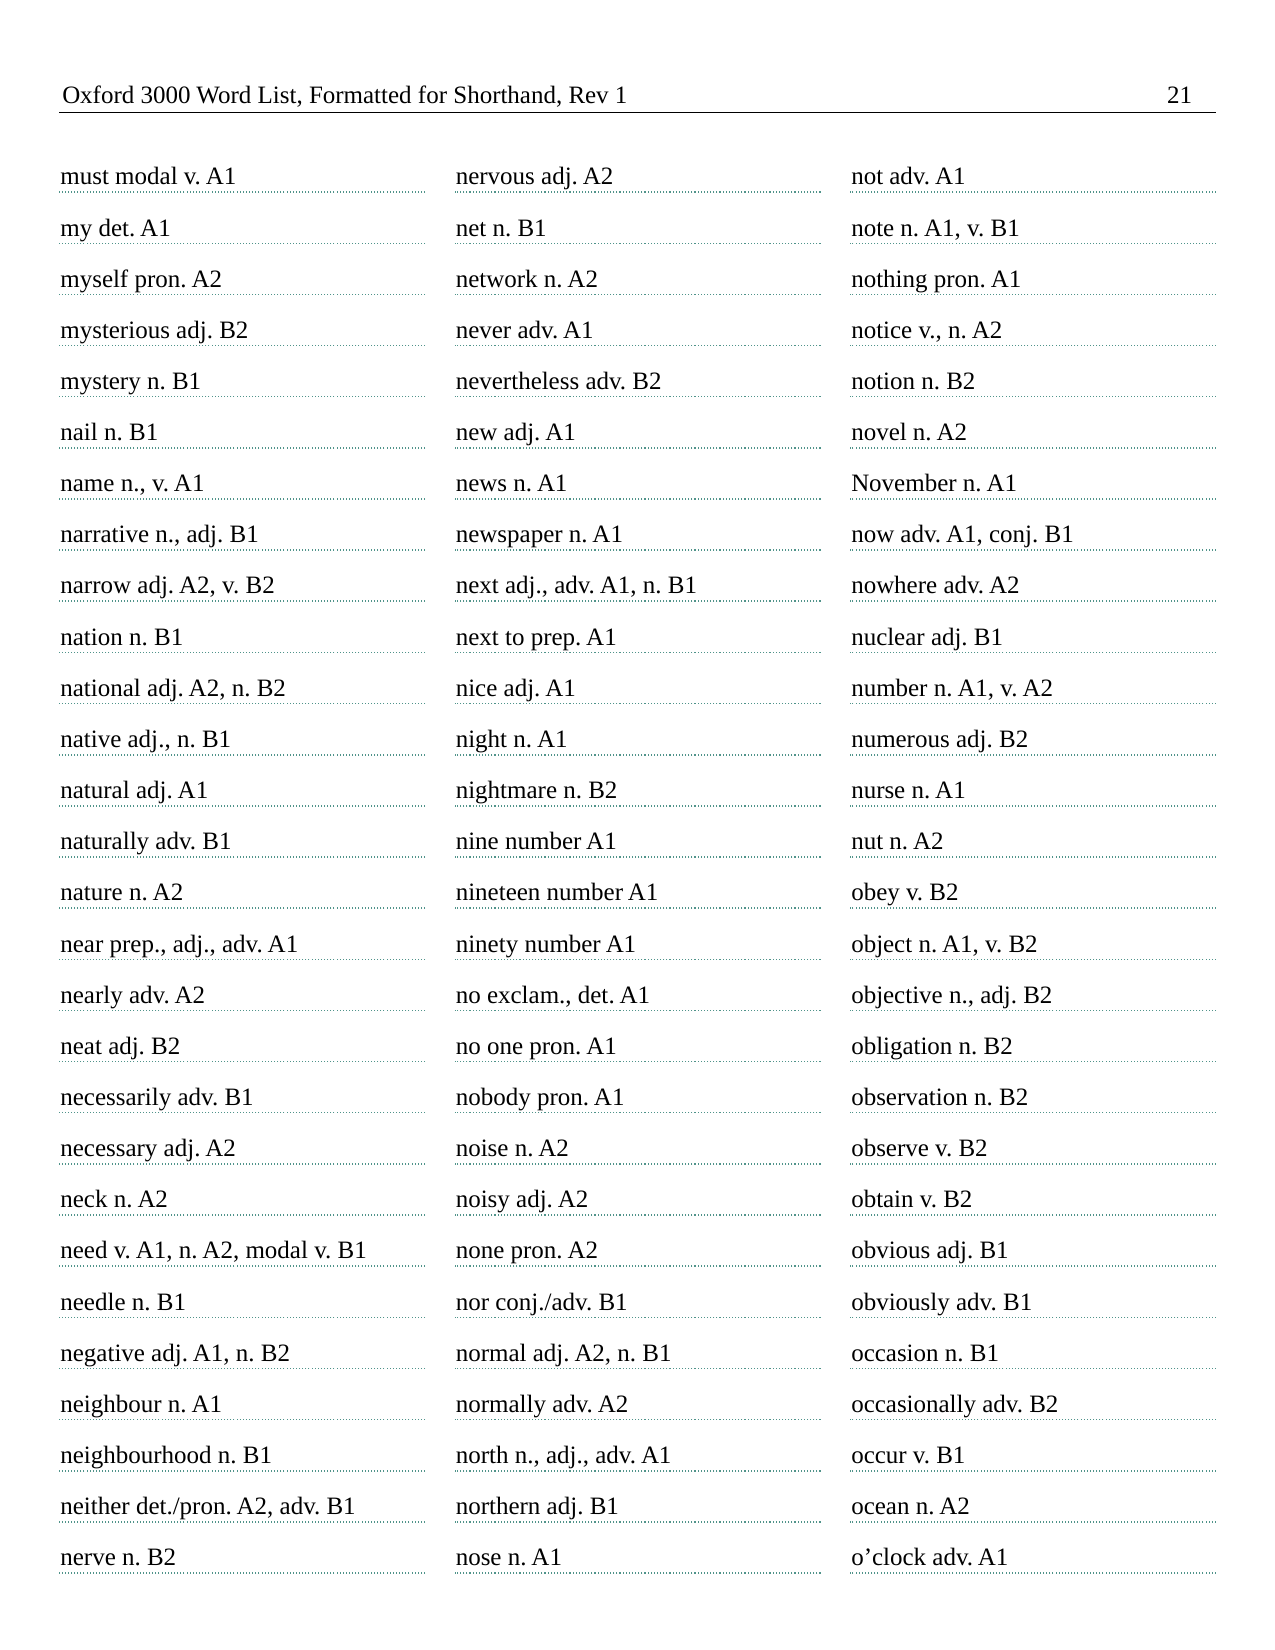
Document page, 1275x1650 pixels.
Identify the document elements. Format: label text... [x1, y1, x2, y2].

text nowhere adv. A2 [850, 551, 1216, 602]
text myself pron. A2 [59, 244, 425, 295]
text noise n. A2 [454, 1113, 821, 1165]
text name n., v. A1 [59, 449, 425, 500]
text obey v. B2 [850, 858, 1216, 909]
text none pron. A2 [454, 1216, 821, 1267]
text net n. B1 [454, 193, 821, 244]
text nothing pron. A1 [850, 244, 1216, 295]
text obviously adv. B1 [850, 1267, 1216, 1318]
text nut n. A2 [850, 807, 1216, 858]
text northern adj. B1 [454, 1472, 821, 1523]
text must modal v. A1 [59, 142, 425, 193]
text now adv. A1, conj. B1 [850, 500, 1216, 551]
text nevertheless adv. B2 [454, 346, 821, 397]
text nurse n. A1 [850, 756, 1216, 807]
text normal adj. A2, n. B1 [454, 1318, 821, 1369]
text not adv. A1 [850, 142, 1216, 193]
text note n. A1, v. B1 [850, 193, 1216, 244]
text number n. A1, v. A2 [850, 653, 1216, 704]
text nail n. B1 [59, 397, 425, 449]
text neighbour n. A1 [59, 1369, 425, 1420]
text nerve n. B2 [59, 1523, 425, 1574]
text obtain v. B2 [850, 1165, 1216, 1216]
text nor conj./adv. B1 [454, 1267, 821, 1318]
text nature n. A2 [59, 858, 425, 909]
text ninety number A1 [454, 909, 821, 960]
text occasionally adv. B2 [850, 1369, 1216, 1420]
text occasion n. B1 [850, 1318, 1216, 1369]
text need v. A1, n. A2, modal v. B1 [59, 1216, 425, 1267]
text neither det./pron. A2, adv. B1 [59, 1472, 425, 1523]
text native adj., n. B1 [59, 704, 425, 756]
text nine number A1 [454, 807, 821, 858]
text observe v. B2 [850, 1113, 1216, 1165]
text o’clock adv. A1 [850, 1523, 1216, 1574]
text ocean n. A2 [850, 1472, 1216, 1523]
text next adj., adv. A1, n. B1 [454, 551, 821, 602]
text newspaper n. A1 [454, 500, 821, 551]
text night n. A1 [454, 704, 821, 756]
text negative adj. A1, n. B2 [59, 1318, 425, 1369]
text obligation n. B2 [850, 1011, 1216, 1062]
text mystery n. B1 [59, 346, 425, 397]
text narrative n., adj. B1 [59, 500, 425, 551]
text observation n. B2 [850, 1062, 1216, 1113]
text natural adj. A1 [59, 756, 425, 807]
text novel n. A2 [850, 397, 1216, 449]
text nervous adj. A2 [454, 142, 821, 193]
text network n. A2 [454, 244, 821, 295]
text neighbourhood n. B1 [59, 1420, 425, 1472]
text November n. A1 [850, 449, 1216, 500]
text numerous adj. B2 [850, 704, 1216, 756]
text normally adv. A2 [454, 1369, 821, 1420]
text naturally adv. B1 [59, 807, 425, 858]
text national adj. A2, n. B2 [59, 653, 425, 704]
text nose n. A1 [454, 1523, 821, 1574]
text notion n. B2 [850, 346, 1216, 397]
text nation n. B1 [59, 602, 425, 653]
text mysterious adj. B2 [59, 295, 425, 346]
text no exclam., det. A1 [454, 960, 821, 1011]
text objective n., adj. B2 [850, 960, 1216, 1011]
text obvious adj. B1 [850, 1216, 1216, 1267]
text new adj. A1 [454, 397, 821, 449]
text object n. A1, v. B2 [850, 909, 1216, 960]
text no one pron. A1 [454, 1011, 821, 1062]
text occur v. B1 [850, 1420, 1216, 1472]
text needle n. B1 [59, 1267, 425, 1318]
text news n. A1 [454, 449, 821, 500]
text nearly adv. A2 [59, 960, 425, 1011]
text my det. A1 [59, 193, 425, 244]
text nobody pron. A1 [454, 1062, 821, 1113]
text next to prep. A1 [454, 602, 821, 653]
text neat adj. B2 [59, 1011, 425, 1062]
text nice adj. A1 [454, 653, 821, 704]
text necessarily adv. B1 [59, 1062, 425, 1113]
text notice v., n. A2 [850, 295, 1216, 346]
text north n., adj., adv. A1 [454, 1420, 821, 1472]
text near prep., adj., adv. A1 [59, 909, 425, 960]
text narrow adj. A2, v. B2 [59, 551, 425, 602]
text neck n. A2 [59, 1165, 425, 1216]
text nightmare n. B2 [454, 756, 821, 807]
text nuclear adj. B1 [850, 602, 1216, 653]
text never adv. A1 [454, 295, 821, 346]
text necessary adj. A2 [59, 1113, 425, 1165]
text nineteen number A1 [454, 858, 821, 909]
text noisy adj. A2 [454, 1165, 821, 1216]
